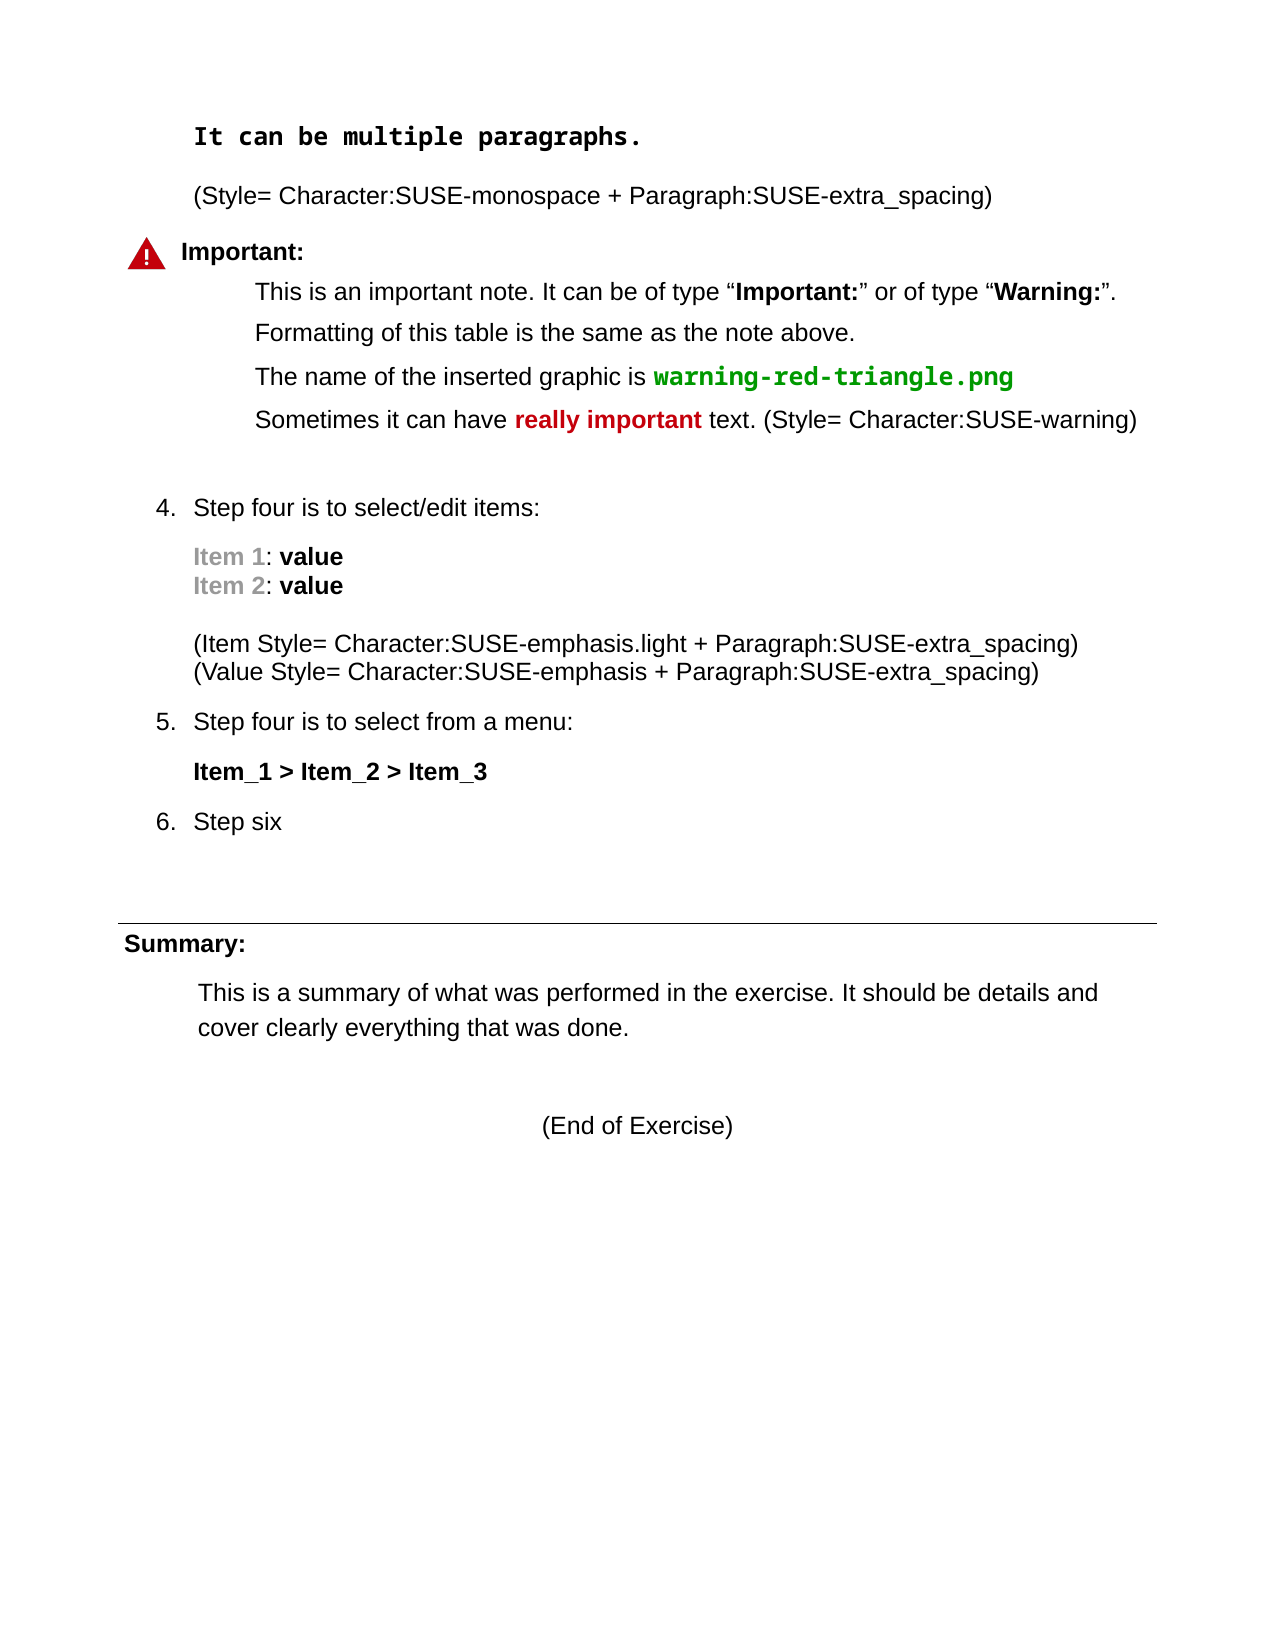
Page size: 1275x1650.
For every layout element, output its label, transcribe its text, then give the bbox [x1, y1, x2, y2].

table_header [118, 225, 175, 446]
list Item 1: value [156, 542, 1157, 571]
list Step four is to select/edit items: [156, 492, 1157, 521]
list Step six [156, 807, 1157, 835]
list (Item Style= Character:SUSE-emphasis.light + Paragraph:SUSE-extra_spacing) [156, 628, 1157, 657]
list Item_1 > Item_2 > Item_3 [156, 757, 1157, 786]
table_header Important: This is an important note. It can be of type “Important:” or of type “Warning:”. Formatting of this table is the same as the note above. The name of the inserted graphic is warning-red-triangle.png Sometimes it can have really important text. (Style= Character:SUSE-warning) [175, 225, 1157, 446]
list It can be multiple paragraphs. [156, 118, 1157, 152]
picture [123, 230, 170, 276]
list Step four is to select from a menu: [156, 707, 1157, 736]
list (Style= Character:SUSE-monospace + Paragraph:SUSE-extra_spacing) [156, 181, 1157, 210]
text (End of Exercise) [118, 1111, 1157, 1139]
list Item 2: value [156, 571, 1157, 600]
table_header Summary: This is a summary of what was performed in the exercise. It should be details and cover clearly everything that was done. [118, 924, 1157, 1062]
list (Value Style= Character:SUSE-emphasis + Paragraph:SUSE-extra_spacing) [156, 657, 1157, 686]
